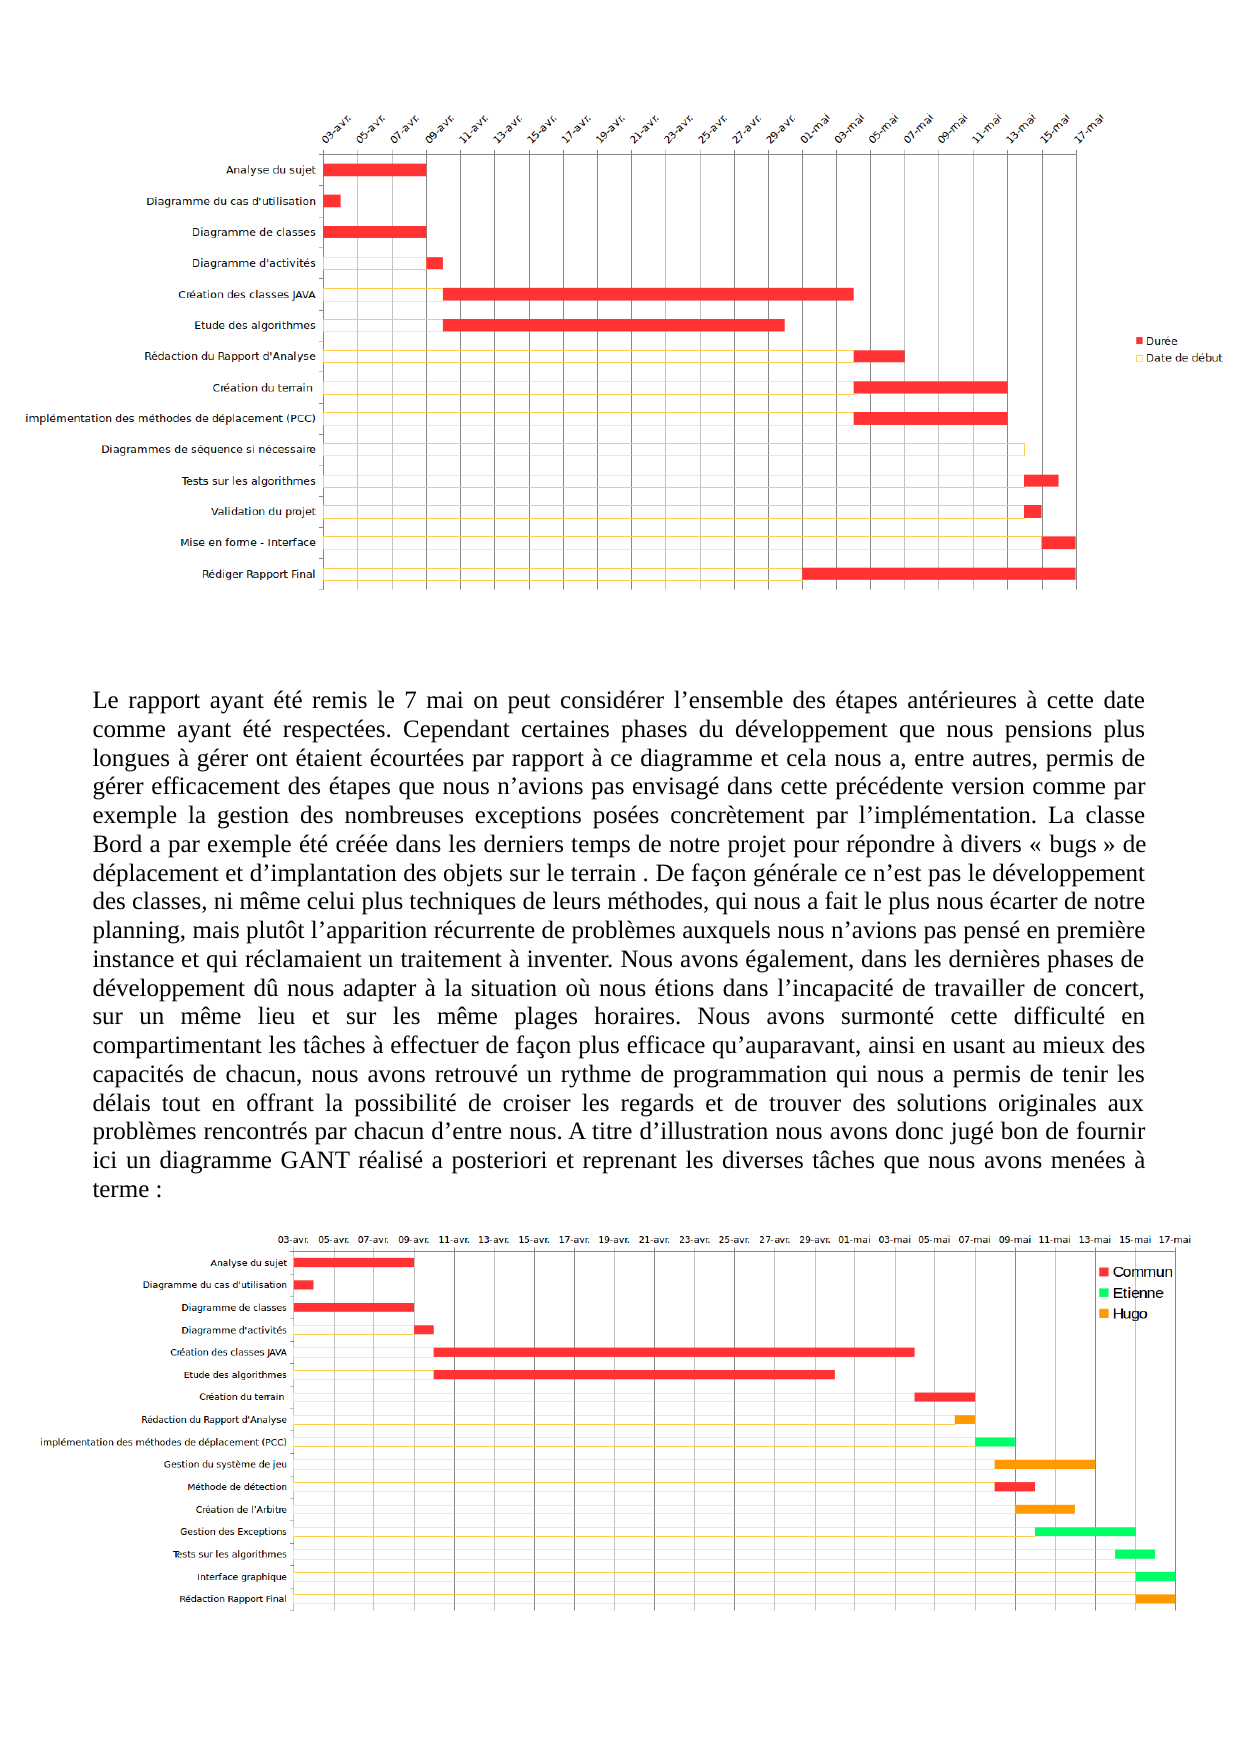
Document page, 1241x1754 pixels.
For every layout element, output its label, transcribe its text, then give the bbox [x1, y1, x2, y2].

text Le rapport ayant été remis le 7 mai on peut considérer l’ensemble des étapes antérieures à cette date comme ayant été respectées. Cependant certaines phases du développement que nous pensions plus longues à gérer ont étaient écourtées par rapport à ce diagramme et cela nous a, entre autres, permis de gérer efficacement des étapes que nous n’avions pas envisagé dans cette précédente version comme par exemple la gestion des nombreuses exceptions posées concrètement par l’implémentation. La classe Bord a par exemple été créée dans les derniers temps de notre projet pour répondre à divers « bugs » de déplacement et d’implantation des objets sur le terrain . De façon générale ce n’est pas le développement des classes, ni même celui plus techniques de leurs méthodes, qui nous a fait le plus nous écarter de notre planning, mais plutôt l’apparition récurrente de problèmes auxquels nous n’avions pas pensé en première instance et qui réclamaient un traitement à inventer. Nous avons également, dans les dernières phases de développement dû nous adapter à la situation où nous étions dans l’incapacité de travailler de concert, sur un même lieu et sur les même plages horaires. Nous avons surmonté cette difficulté en compartimentant les tâches à effectuer de façon plus efficace qu’auparavant, ainsi en usant au mieux des capacités de chacun, nous avons retrouvé un rythme de programmation qui nous a permis de tenir les délais tout en offrant la possibilité de croiser les regards et de trouver des solutions originales aux problèmes rencontrés par chacun d’entre nous. A titre d’illustration nous avons donc jugé bon de fournir ici un diagramme GANT réalisé a posteriori et reprenant les diverses tâches que nous avons menées à terme : [92, 685, 1146, 1203]
picture [0, 99, 1232, 599]
picture [15, 1227, 1215, 1618]
